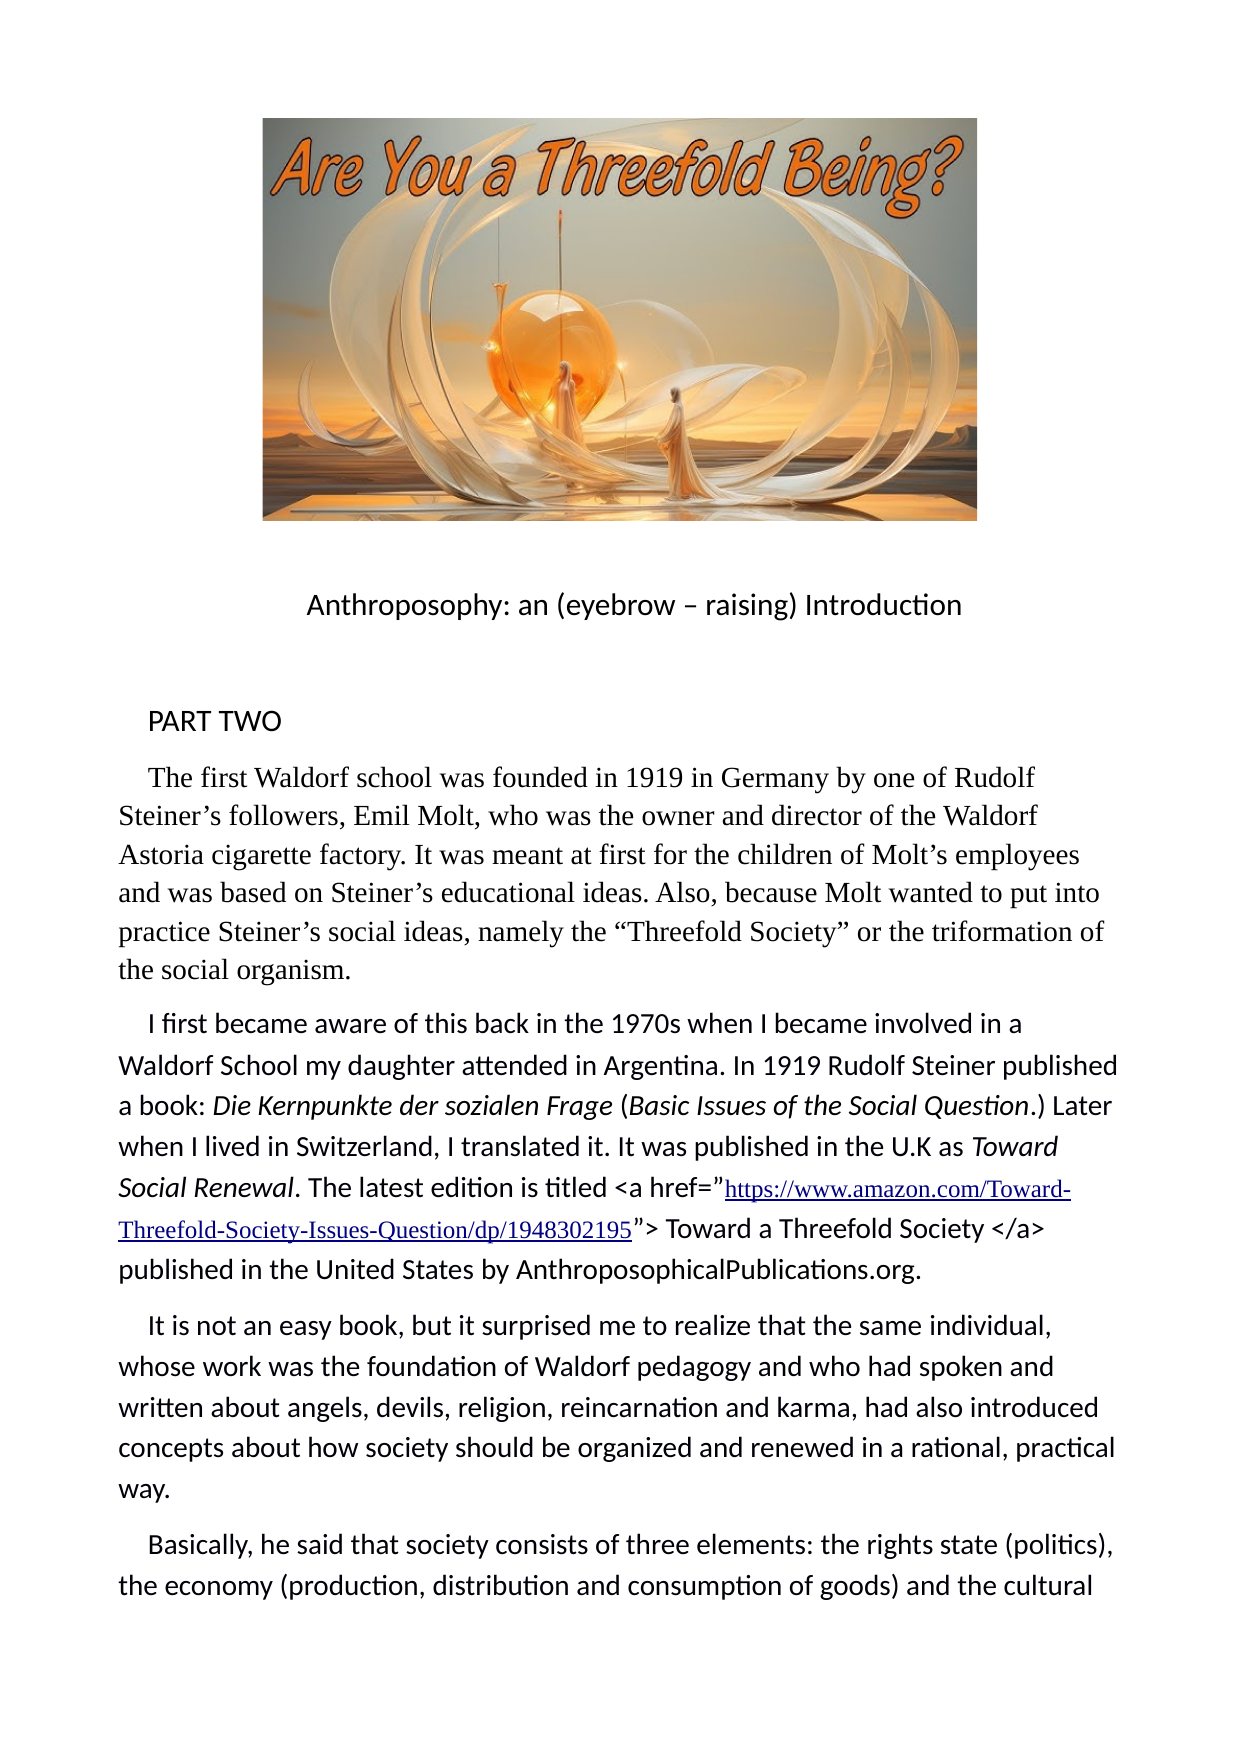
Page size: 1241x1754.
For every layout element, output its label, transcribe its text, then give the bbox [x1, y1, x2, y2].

text Anthroposophy: an (eyebrow – raising) Introduction [148, 585, 1122, 623]
text I first became aware of this back in the 1970s when I became involved in a Waldorf School my daughter attended in Argentina. In 1919 Rudolf Steiner published a book: Die Kernpunkte der sozialen Frage (Basic Issues of the Social Question.) Later when I lived in Switzerland, I translated it. It was published in the U.K as Toward Social Renewal. The latest edition is titled <a href=”https://www.amazon.com/Toward-Threefold-Society-Issues-Question/dp/1948302195”> Toward a Threefold Society </a> published in the United States by AnthroposophicalPublications.org. [118, 1006, 1122, 1287]
text PART TWO [148, 701, 1122, 739]
text It is not an easy book, but it surprised me to realize that the same individual, whose work was the foundation of Waldorf pedagogy and who had spoken and written about angels, devils, religion, reincarnation and karma, had also introduced concepts about how society should be organized and renewed in a rational, practical way. [118, 1307, 1122, 1506]
text Basically, he said that society consists of three elements: the rights state (politics), the economy (production, distribution and consumption of goods) and the cultural [118, 1526, 1122, 1603]
picture [262, 118, 978, 521]
text The first Waldorf school was founded in 1919 in Germany by one of Rudolf Steiner’s followers, Emil Molt, who was the owner and director of the Waldorf Astoria cigarette factory. It was meant at first for the children of Molt’s employees and was based on Steiner’s educational ideas. Also, because Molt wanted to put into practice Steiner’s social ideas, namely the “Threefold Society” or the triformation of the social organism. [118, 760, 1122, 986]
